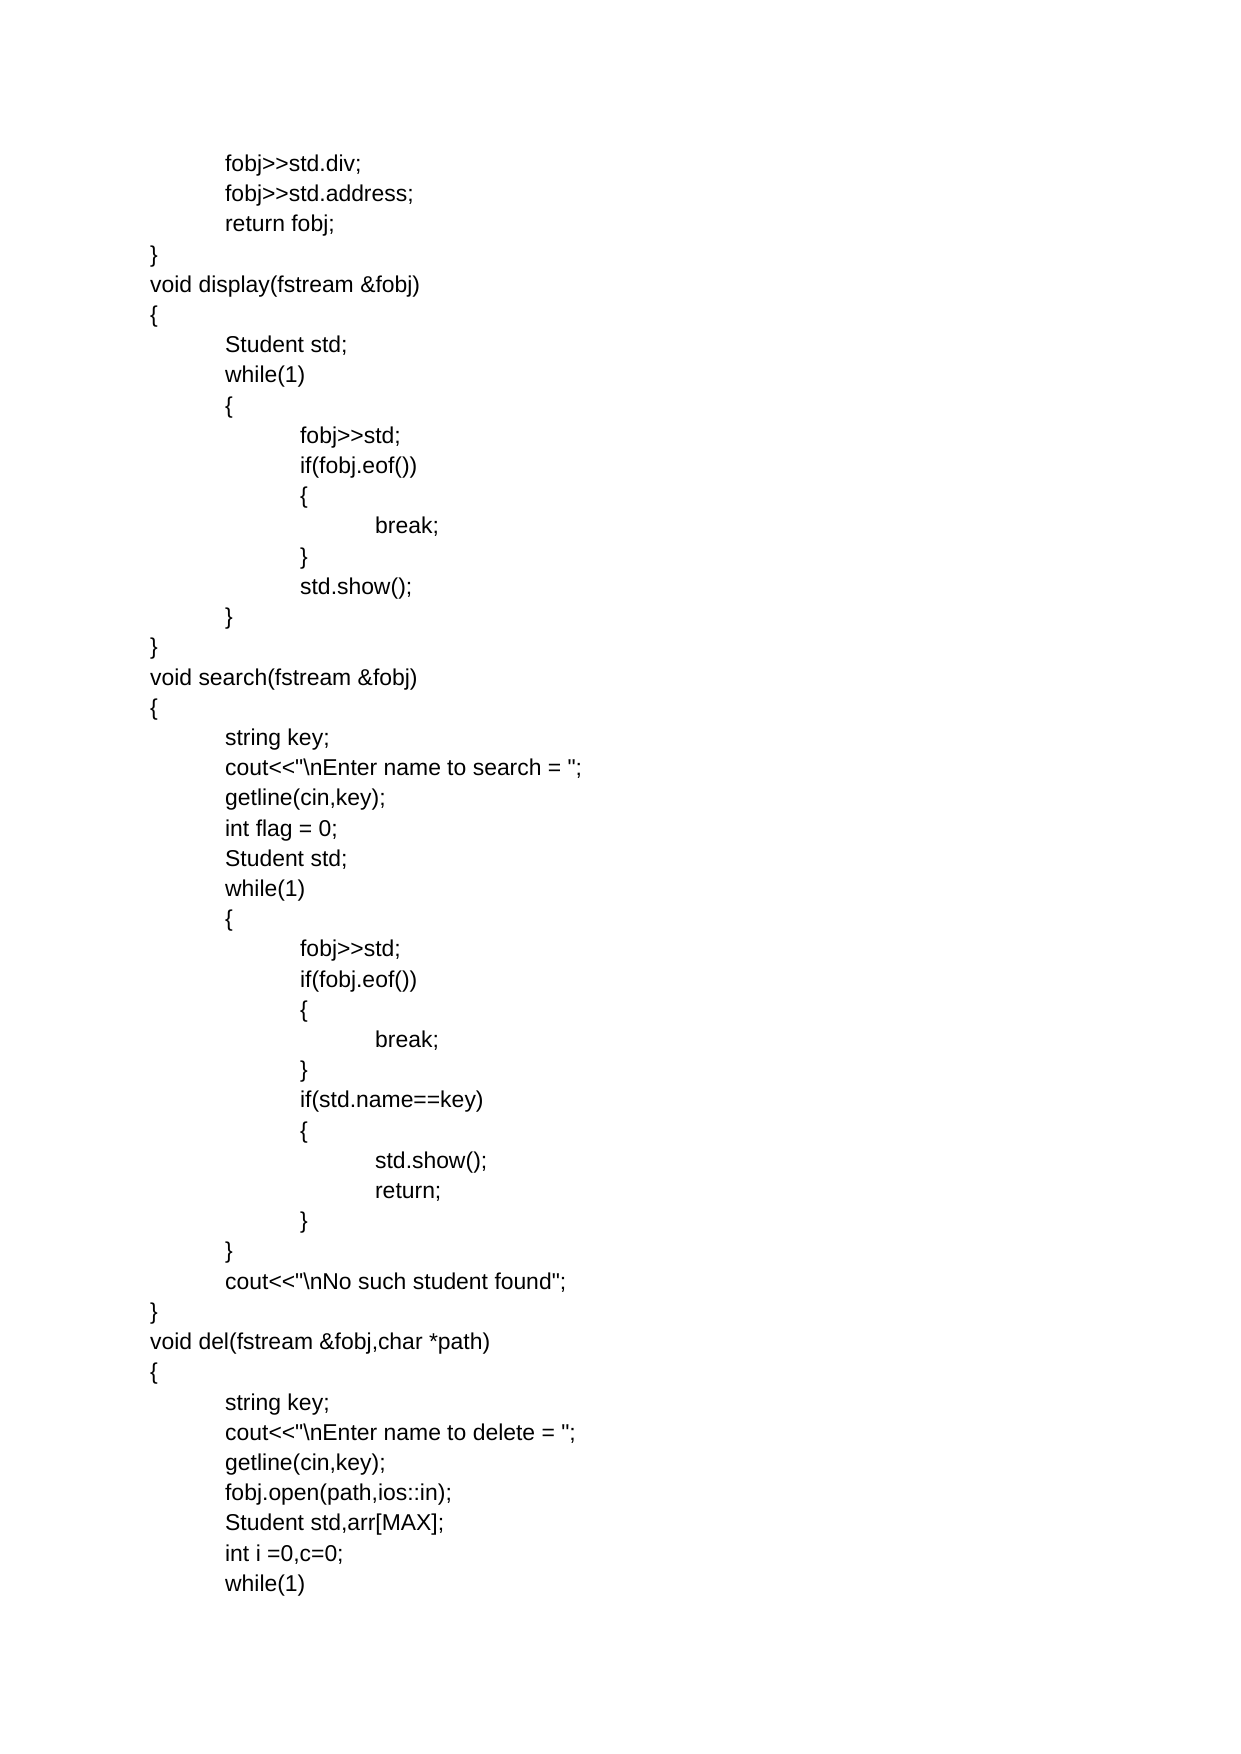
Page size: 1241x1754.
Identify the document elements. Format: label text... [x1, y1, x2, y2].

text return fobj; [150, 210, 1090, 237]
text std.show(); [150, 1147, 1090, 1173]
text fobj>>std; [150, 422, 1090, 448]
text if(fobj.eof()) [150, 452, 1090, 478]
text { [150, 905, 1090, 932]
text std.show(); [150, 573, 1090, 599]
text cout<<"\nEnter name to search = "; [150, 754, 1090, 781]
text Student std; [150, 845, 1090, 871]
text if(fobj.eof()) [150, 966, 1090, 992]
text } [150, 1298, 1090, 1324]
text { [150, 996, 1090, 1022]
text while(1) [150, 875, 1090, 901]
text { [150, 1117, 1090, 1143]
text Student std; [150, 331, 1090, 358]
text getline(cin,key); [150, 784, 1090, 811]
text } [150, 1207, 1090, 1234]
text { [150, 301, 1090, 327]
text fobj>>std.address; [150, 180, 1090, 207]
text getline(cin,key); [150, 1449, 1090, 1475]
text cout<<"\nNo such student found"; [150, 1268, 1090, 1294]
text cout<<"\nEnter name to delete = "; [150, 1419, 1090, 1445]
text Student std,arr[MAX]; [150, 1509, 1090, 1536]
text { [150, 482, 1090, 509]
text int i =0,c=0; [150, 1539, 1090, 1566]
text } [150, 543, 1090, 569]
text fobj.open(path,ios::in); [150, 1479, 1090, 1506]
text fobj>>std.div; [150, 150, 1090, 176]
text { [150, 392, 1090, 418]
text { [150, 1358, 1090, 1385]
text int flag = 0; [150, 814, 1090, 841]
text string key; [150, 1388, 1090, 1415]
text } [150, 1056, 1090, 1083]
text } [150, 1237, 1090, 1264]
text if(std.name==key) [150, 1086, 1090, 1113]
text } [150, 241, 1090, 267]
text string key; [150, 724, 1090, 750]
text } [150, 603, 1090, 629]
text void display(fstream &fobj) [150, 271, 1090, 297]
text void search(fstream &fobj) [150, 663, 1090, 690]
text fobj>>std; [150, 935, 1090, 962]
text while(1) [150, 361, 1090, 388]
text } [150, 633, 1090, 660]
text break; [150, 512, 1090, 539]
text return; [150, 1177, 1090, 1203]
text while(1) [150, 1570, 1090, 1596]
text void del(fstream &fobj,char *path) [150, 1328, 1090, 1354]
text break; [150, 1026, 1090, 1052]
text { [150, 694, 1090, 720]
